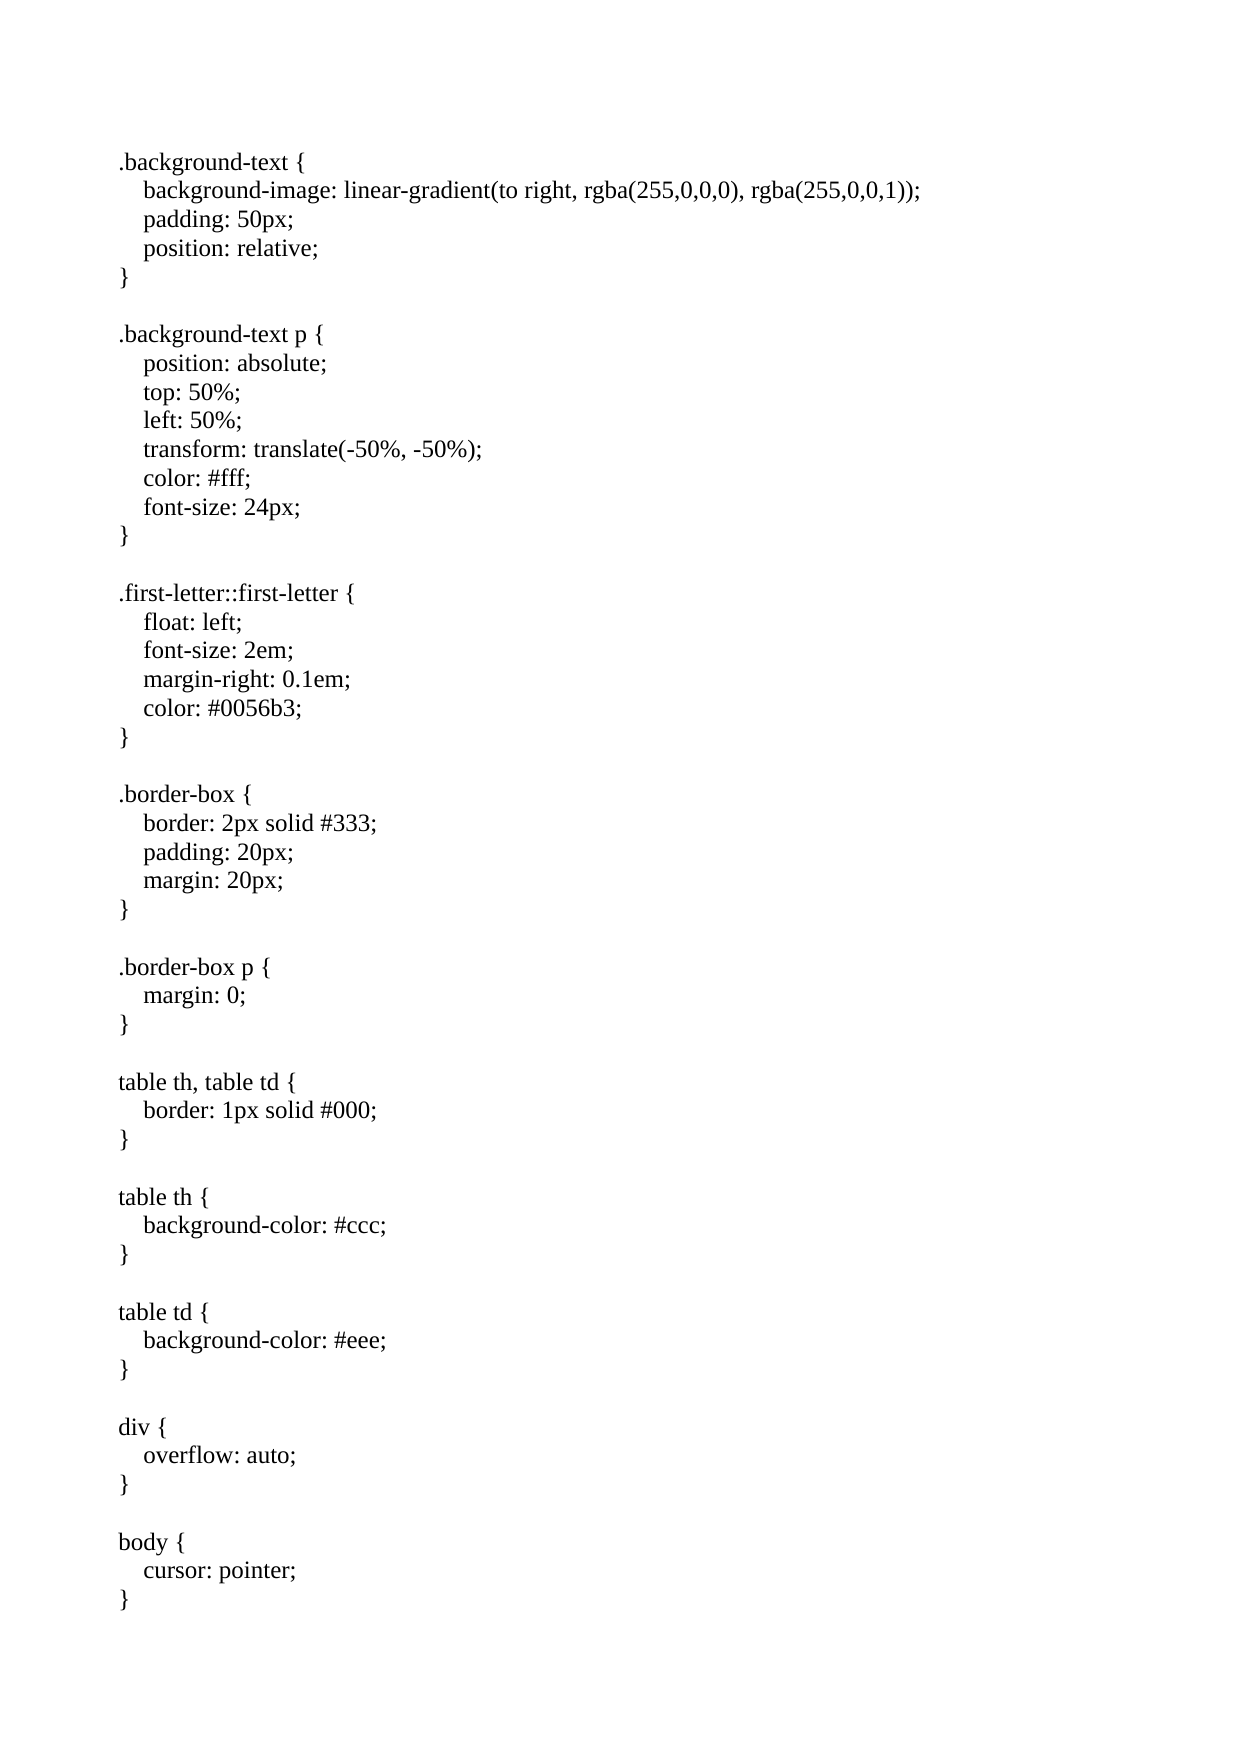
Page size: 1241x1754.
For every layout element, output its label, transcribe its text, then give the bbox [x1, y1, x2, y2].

text body { background-color: #f0f0f0; color: #333; text-align: center; margin: 20px; } h1 { color: #0056b3; } p { margin: 10px 20px; padding: 10px; } ul { list-style: disc; color: #ff6347; } table { width: 50%; margin: 20px auto; border-collapse: collapse; } th, td { border: 1px solid #ddd; padding: 8px; text-align: right; } th { background-color: #f2f2f2; } td { background-color: #ffffff; } a { color: #0056b3; text-decoration: none; } a:hover { background-color: #ddd; } .background-link { background-color: #f0f0f0; padding: 5px; } .background-text { background-image: linear-gradient(to right, rgba(255,0,0,0), rgba(255,0,0,1)); padding: 50px; position: relative; } .background-text p { position: absolute; top: 50%; left: 50%; transform: translate(-50%, -50%); color: #fff; font-size: 24px; } .first-letter::first-letter { float: left; font-size: 2em; margin-right: 0.1em; color: #0056b3; } .border-box { border: 2px solid #333; padding: 20px; margin: 20px; } .border-box p { margin: 0; } table th, table td { border: 1px solid #000; } table th { background-color: #ccc; } table td { background-color: #eee; } div { overflow: auto; } body { cursor: pointer; } [118, 118, 1122, 1613]
